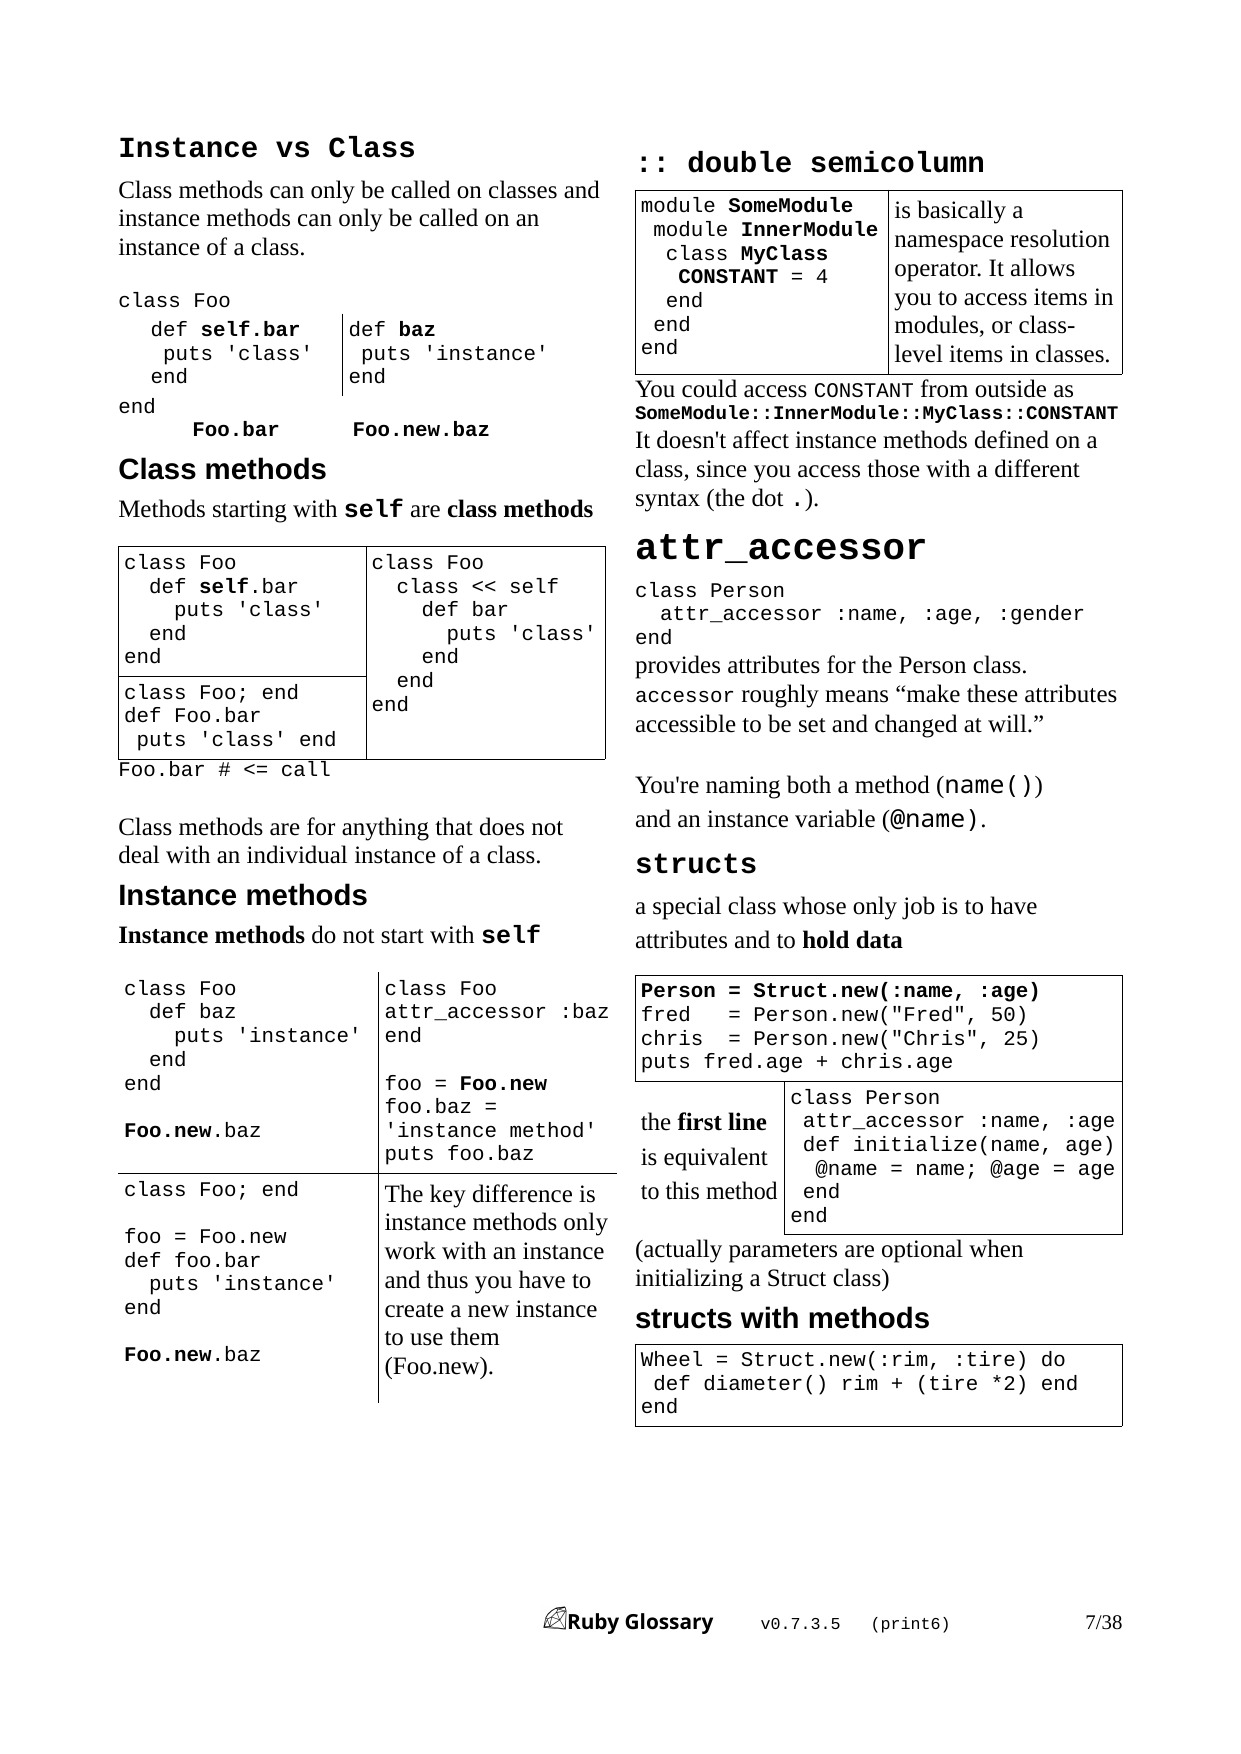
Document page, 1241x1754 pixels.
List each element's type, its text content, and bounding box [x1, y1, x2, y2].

text (actually parameters are optional when initializing a Struct class) [635, 1234, 1122, 1292]
subtitle Instance vs Class [118, 133, 605, 166]
text Foo.bar Foo.new.baz [118, 419, 605, 443]
table_cell The key difference is instance methods only work with an instance and thus you have to create a new instance to use them (Foo.new). [379, 1174, 617, 1403]
text Instance methods do not start with self [118, 921, 605, 951]
text You're naming both a method (name()) [635, 766, 1122, 800]
text Class methods can only be called on classes and instance methods can only be called on an instance of a class. [118, 175, 605, 261]
subtitle structs [635, 849, 1122, 882]
text end [635, 627, 1122, 651]
table_cell class Foo; end def Foo.bar puts 'class' end [119, 677, 366, 758]
text accessor roughly means “make these attributes accessible to be set and changed at will.” [635, 679, 1122, 738]
table_header Person = Struct.new(:name, :age) fred = Person.new("Fred", 50) chris = Person.new("Chris", 25) puts fred.age + chris.age [636, 976, 1122, 1081]
table_header class Foo def baz puts 'instance' end end Foo.new.baz [118, 972, 378, 1173]
table_header def self.bar puts 'class' end [145, 314, 342, 396]
subtitle Instance methods [118, 878, 594, 912]
table_header module SomeModule module InnerModule class MyClass CONSTANT = 4 end end end [636, 191, 888, 374]
table_header class Foo class << self def bar puts 'class' end end end [367, 547, 605, 758]
text Methods starting with self are class methods [118, 494, 605, 525]
table_header class Foo attr_accessor :baz end foo = Foo.new foo.baz = 'instance method' puts foo.baz [379, 972, 617, 1173]
picture [541, 1605, 567, 1630]
text You could access CONSTANT from outside as [635, 375, 1122, 403]
text a special class whose only job is to have attributes and to hold data [635, 891, 1122, 954]
text and an instance variable (@name). [635, 800, 1122, 834]
text Foo.bar # <= call [118, 760, 605, 782]
text provides attributes for the Person class. [635, 651, 1122, 679]
subtitle :: double semicolumn [635, 148, 1122, 181]
text It doesn't affect instance methods defined on a class, since you access those with a different syntax (the dot .). [635, 425, 1122, 513]
text attr_accessor :name, :age, :gender [635, 603, 1122, 627]
table_header class Foo def self.bar puts 'class' end end [119, 547, 366, 676]
subtitle attr_accessor [635, 528, 1122, 571]
text SomeModule::InnerModule::MyClass::CONSTANT [635, 403, 1122, 425]
subtitle Class methods [118, 452, 594, 486]
table_header is basically a namespace resolution operator. It allows you to access items in modules, or class-level items in classes. [889, 191, 1122, 374]
table_header Wheel = Struct.new(:rim, :tire) do def diameter() rim + (tire *2) end end [636, 1345, 1122, 1426]
text class Person [635, 579, 1122, 603]
table_header def baz puts 'instance' end [343, 314, 620, 396]
table_header the first line is equivalent to this method [635, 1082, 784, 1234]
text class Foo [118, 290, 605, 313]
text end [118, 396, 605, 419]
table_cell class Foo; end foo = Foo.new def foo.bar puts 'instance' end Foo.new.baz [118, 1174, 378, 1403]
text Class methods are for anything that does not deal with an individual instance of a class. [118, 812, 605, 869]
subtitle structs with methods [635, 1301, 1110, 1334]
table_header class Person attr_accessor :name, :age def initialize(name, age) @name = name; @age = age end end [785, 1082, 1122, 1234]
